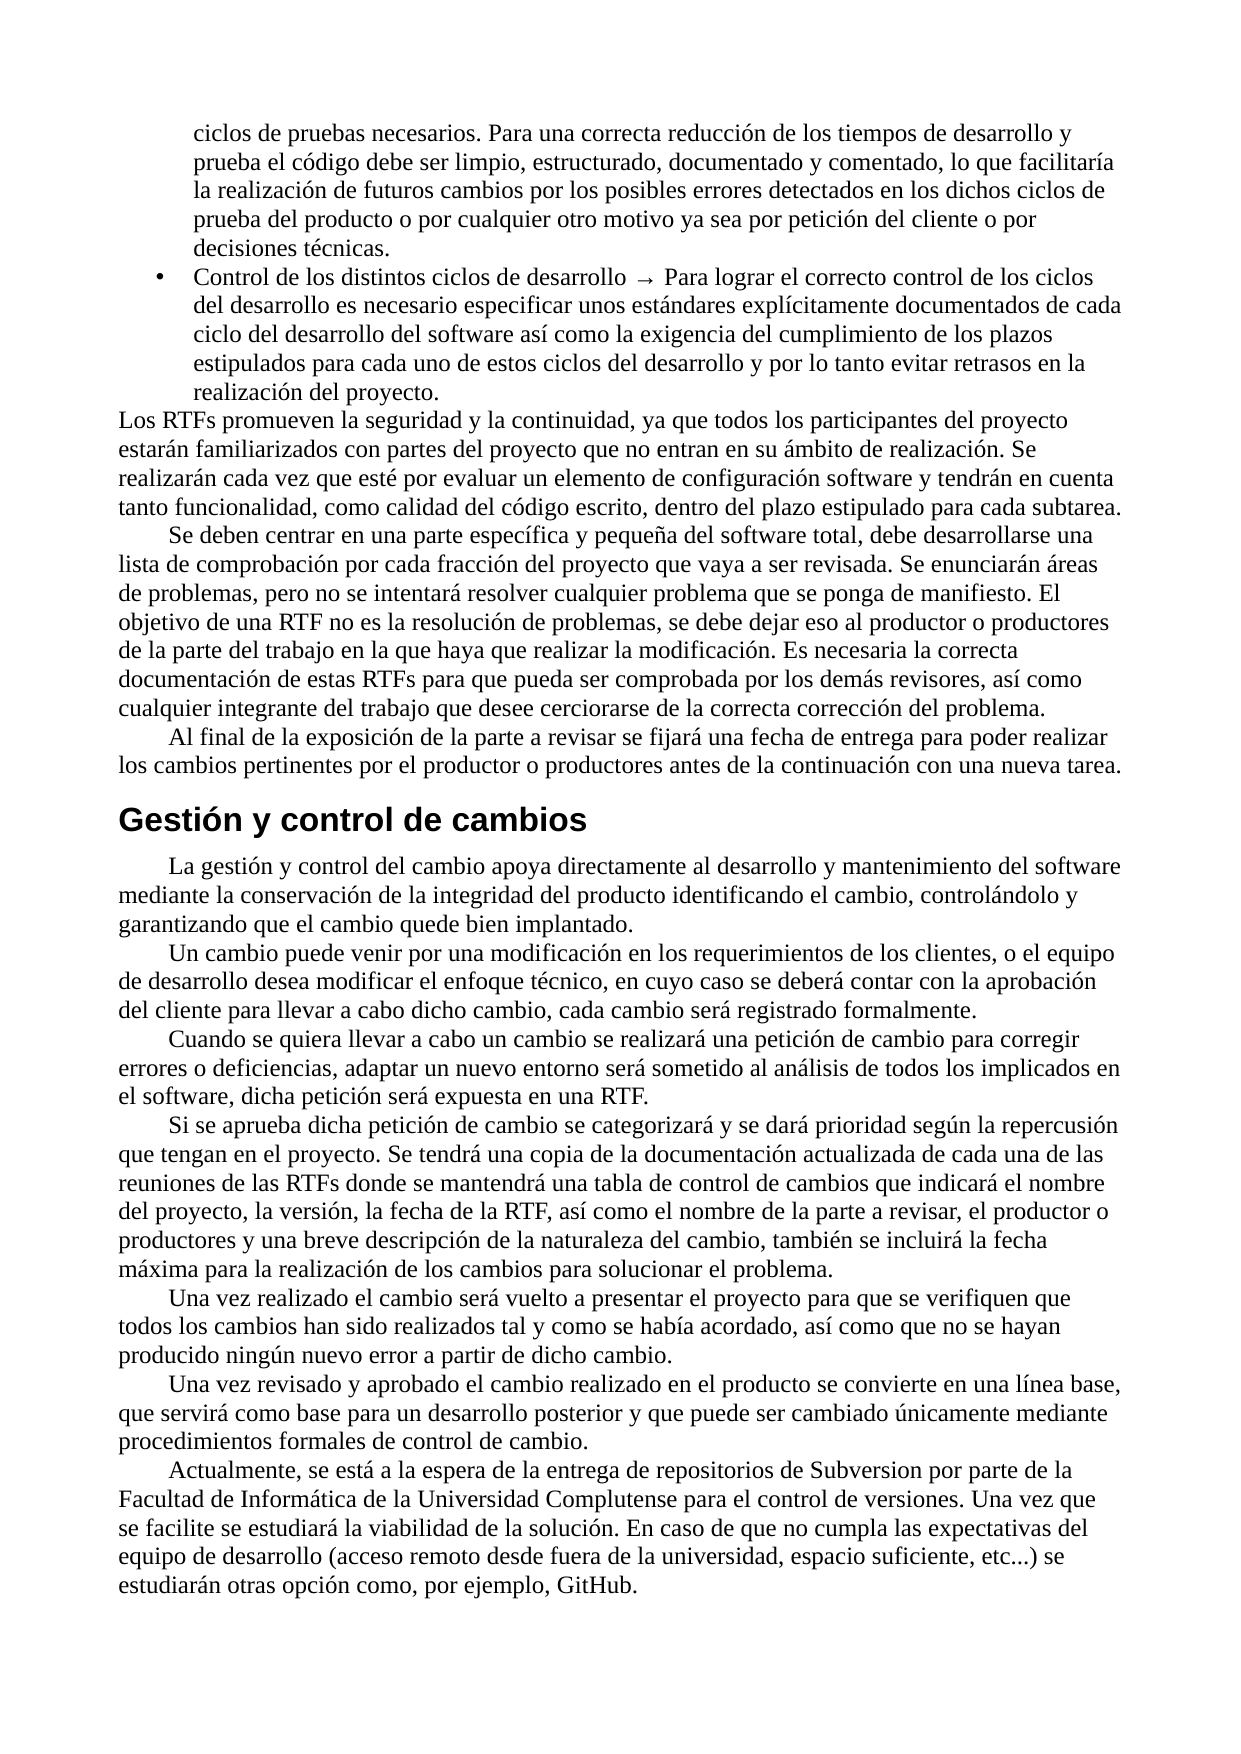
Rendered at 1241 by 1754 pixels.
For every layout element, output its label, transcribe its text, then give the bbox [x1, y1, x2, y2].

text Una vez realizado el cambio será vuelto a presentar el proyecto para que se verifiquen que todos los cambios han sido realizados tal y como se había acordado, así como que no se hayan producido ningún nuevo error a partir de dicho cambio. [118, 1283, 1122, 1369]
subtitle Gestión y control de cambios [118, 800, 1122, 839]
list ciclos de pruebas necesarios. Para una correcta reducción de los tiempos de desarrollo y prueba el código debe ser limpio, estructurado, documentado y comentado, lo que facilitaría la realización de futuros cambios por los posibles errores detectados en los dichos ciclos de prueba del producto o por cualquier otro motivo ya sea por petición del cliente o por decisiones técnicas. [156, 118, 1122, 262]
text Una vez revisado y aprobado el cambio realizado en el producto se convierte en una línea base, que servirá como base para un desarrollo posterior y que puede ser cambiado únicamente mediante procedimientos formales de control de cambio. [118, 1369, 1122, 1455]
list Los RTFs promueven la seguridad y la continuidad, ya que todos los participantes del proyecto estarán familiarizados con partes del proyecto que no entran en su ámbito de realización. Se realizarán cada vez que esté por evaluar un elemento de configuración software y tendrán en cuenta tanto funcionalidad, como calidad del código escrito, dentro del plazo estipulado para cada subtarea. [118, 406, 1122, 521]
text La gestión y control del cambio apoya directamente al desarrollo y mantenimiento del software mediante la conservación de la integridad del producto identificando el cambio, controlándolo y garantizando que el cambio quede bien implantado. [118, 851, 1122, 938]
text Actualmente, se está a la espera de la entrega de repositorios de Subversion por parte de la Facultad de Informática de la Universidad Complutense para el control de versiones. Una vez que se facilite se estudiará la viabilidad de la solución. En caso de que no cumpla las expectativas del equipo de desarrollo (acceso remoto desde fuera de la universidad, espacio suficiente, etc...) se estudiarán otras opción como, por ejemplo, GitHub. [118, 1455, 1122, 1599]
text Se deben centrar en una parte específica y pequeña del software total, debe desarrollarse una lista de comprobación por cada fracción del proyecto que vaya a ser revisada. Se enunciarán áreas de problemas, pero no se intentará resolver cualquier problema que se ponga de manifiesto. El objetivo de una RTF no es la resolución de problemas, se debe dejar eso al productor o productores de la parte del trabajo en la que haya que realizar la modificación. Es necesaria la correcta documentación de estas RTFs para que pueda ser comprobada por los demás revisores, así como cualquier integrante del trabajo que desee cerciorarse de la correcta corrección del problema. [118, 521, 1122, 722]
text Al final de la exposición de la parte a revisar se fijará una fecha de entrega para poder realizar los cambios pertinentes por el productor o productores antes de la continuación con una nueva tarea. [118, 722, 1122, 779]
text Si se aprueba dicha petición de cambio se categorizará y se dará prioridad según la repercusión que tengan en el proyecto. Se tendrá una copia de la documentación actualizada de cada una de las reuniones de las RTFs donde se mantendrá una tabla de control de cambios que indicará el nombre del proyecto, la versión, la fecha de la RTF, así como el nombre de la parte a revisar, el productor o productores y una breve descripción de la naturaleza del cambio, también se incluirá la fecha máxima para la realización de los cambios para solucionar el problema. [118, 1110, 1122, 1283]
list Control de los distintos ciclos de desarrollo → Para lograr el correcto control de los ciclos del desarrollo es necesario especificar unos estándares explícitamente documentados de cada ciclo del desarrollo del software así como la exigencia del cumplimiento de los plazos estipulados para cada uno de estos ciclos del desarrollo y por lo tanto evitar retrasos en la realización del proyecto. [156, 262, 1122, 406]
text Cuando se quiera llevar a cabo un cambio se realizará una petición de cambio para corregir errores o deficiencias, adaptar un nuevo entorno será sometido al análisis de todos los implicados en el software, dicha petición será expuesta en una RTF. [118, 1024, 1122, 1110]
text Un cambio puede venir por una modificación en los requerimientos de los clientes, o el equipo de desarrollo desea modificar el enfoque técnico, en cuyo caso se deberá contar con la aprobación del cliente para llevar a cabo dicho cambio, cada cambio será registrado formalmente. [118, 938, 1122, 1024]
